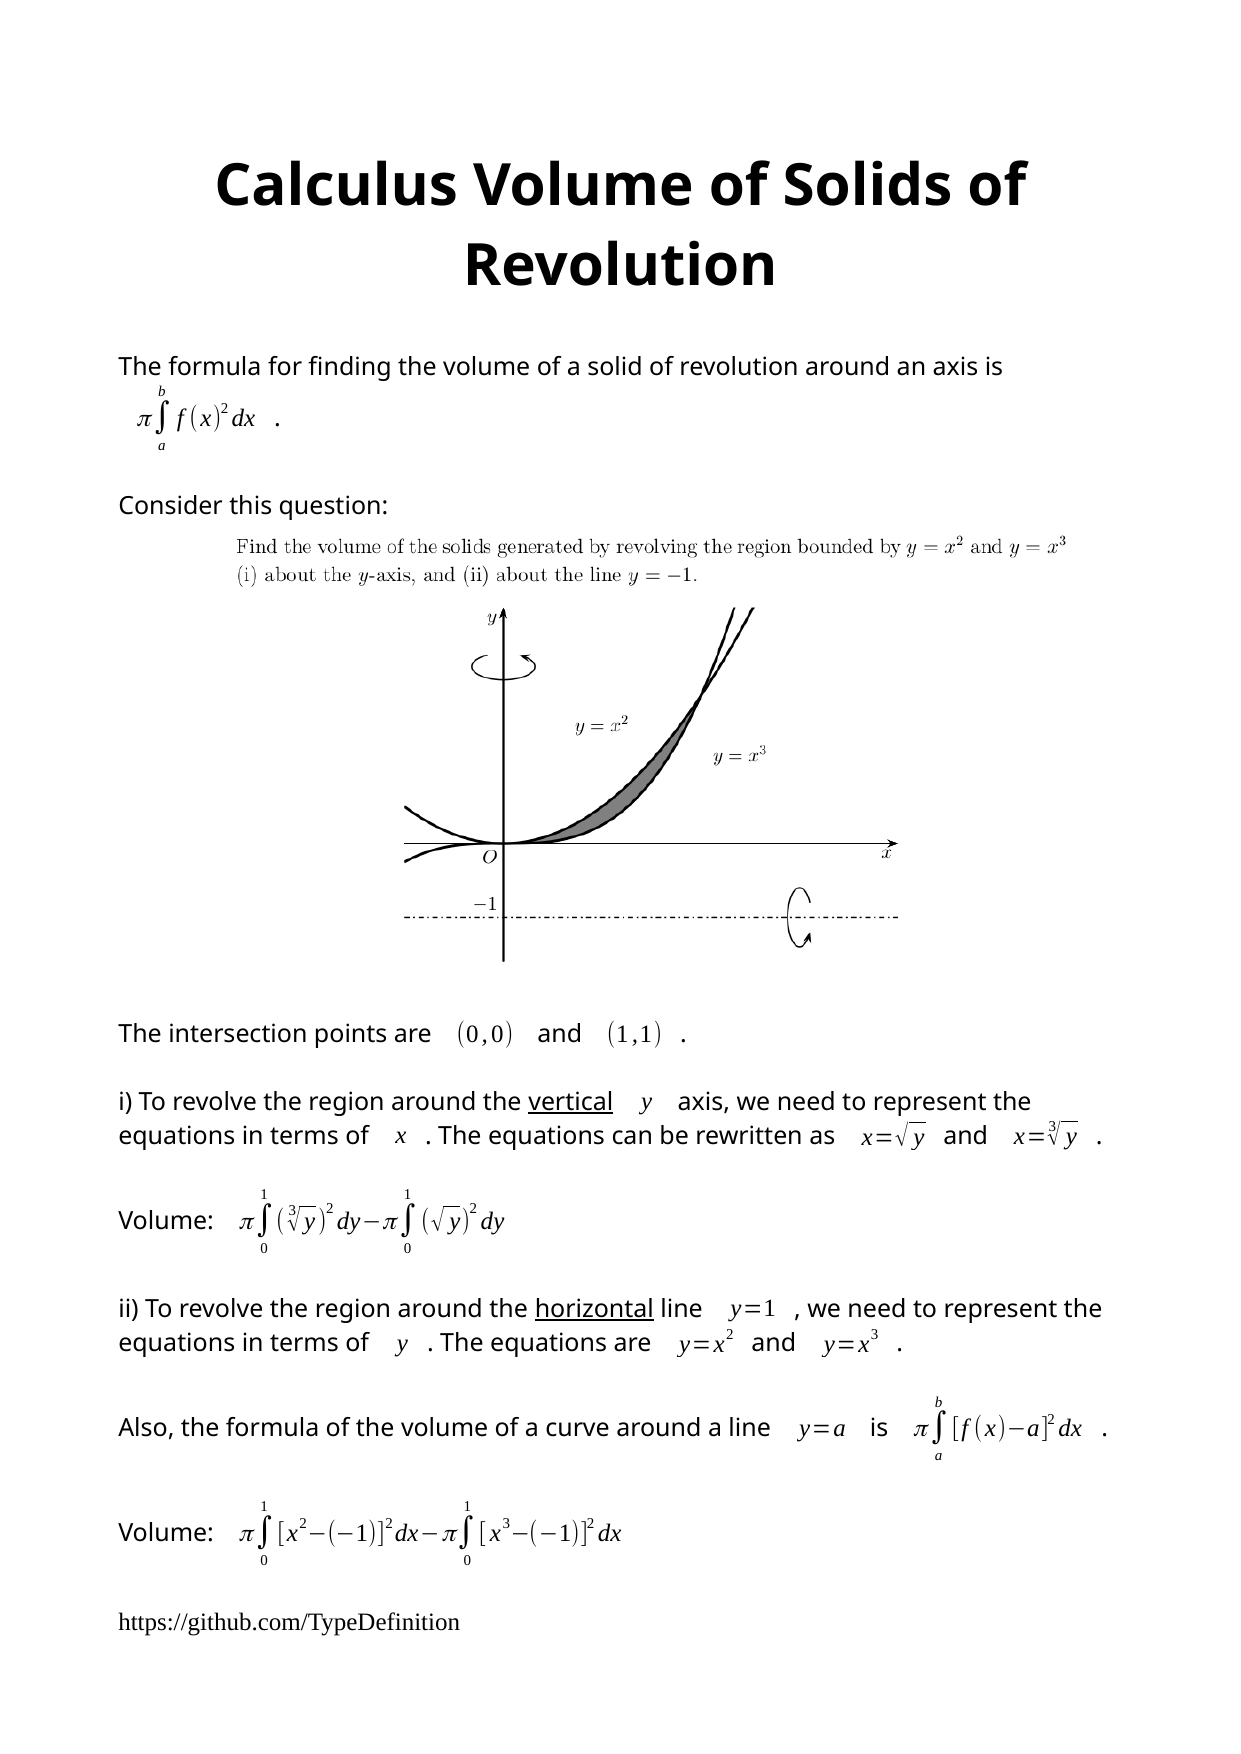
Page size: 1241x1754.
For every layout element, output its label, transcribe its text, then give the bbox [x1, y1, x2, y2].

text The formula for finding the volume of a solid of revolution around an axis is . [118, 349, 1122, 453]
text Volume: [118, 1498, 1122, 1568]
text [190, 525, 1081, 981]
picture [192, 527, 1078, 979]
text Also, the formula of the volume of a curve around a line is . [118, 1393, 1122, 1463]
text ii) To revolve the region around the horizontal line , we need to represent the equations in terms of . The equations are and . [118, 1291, 1122, 1359]
text i) To revolve the region around the vertical axis, we need to represent the equations in terms of . The equations can be rewritten as and . [118, 1083, 1122, 1152]
text Volume: [118, 1186, 1122, 1257]
text Consider this question: [118, 487, 1122, 522]
title Calculus Volume of Solids of Revolution [118, 143, 1122, 302]
text The intersection points are and . [118, 1015, 1122, 1049]
